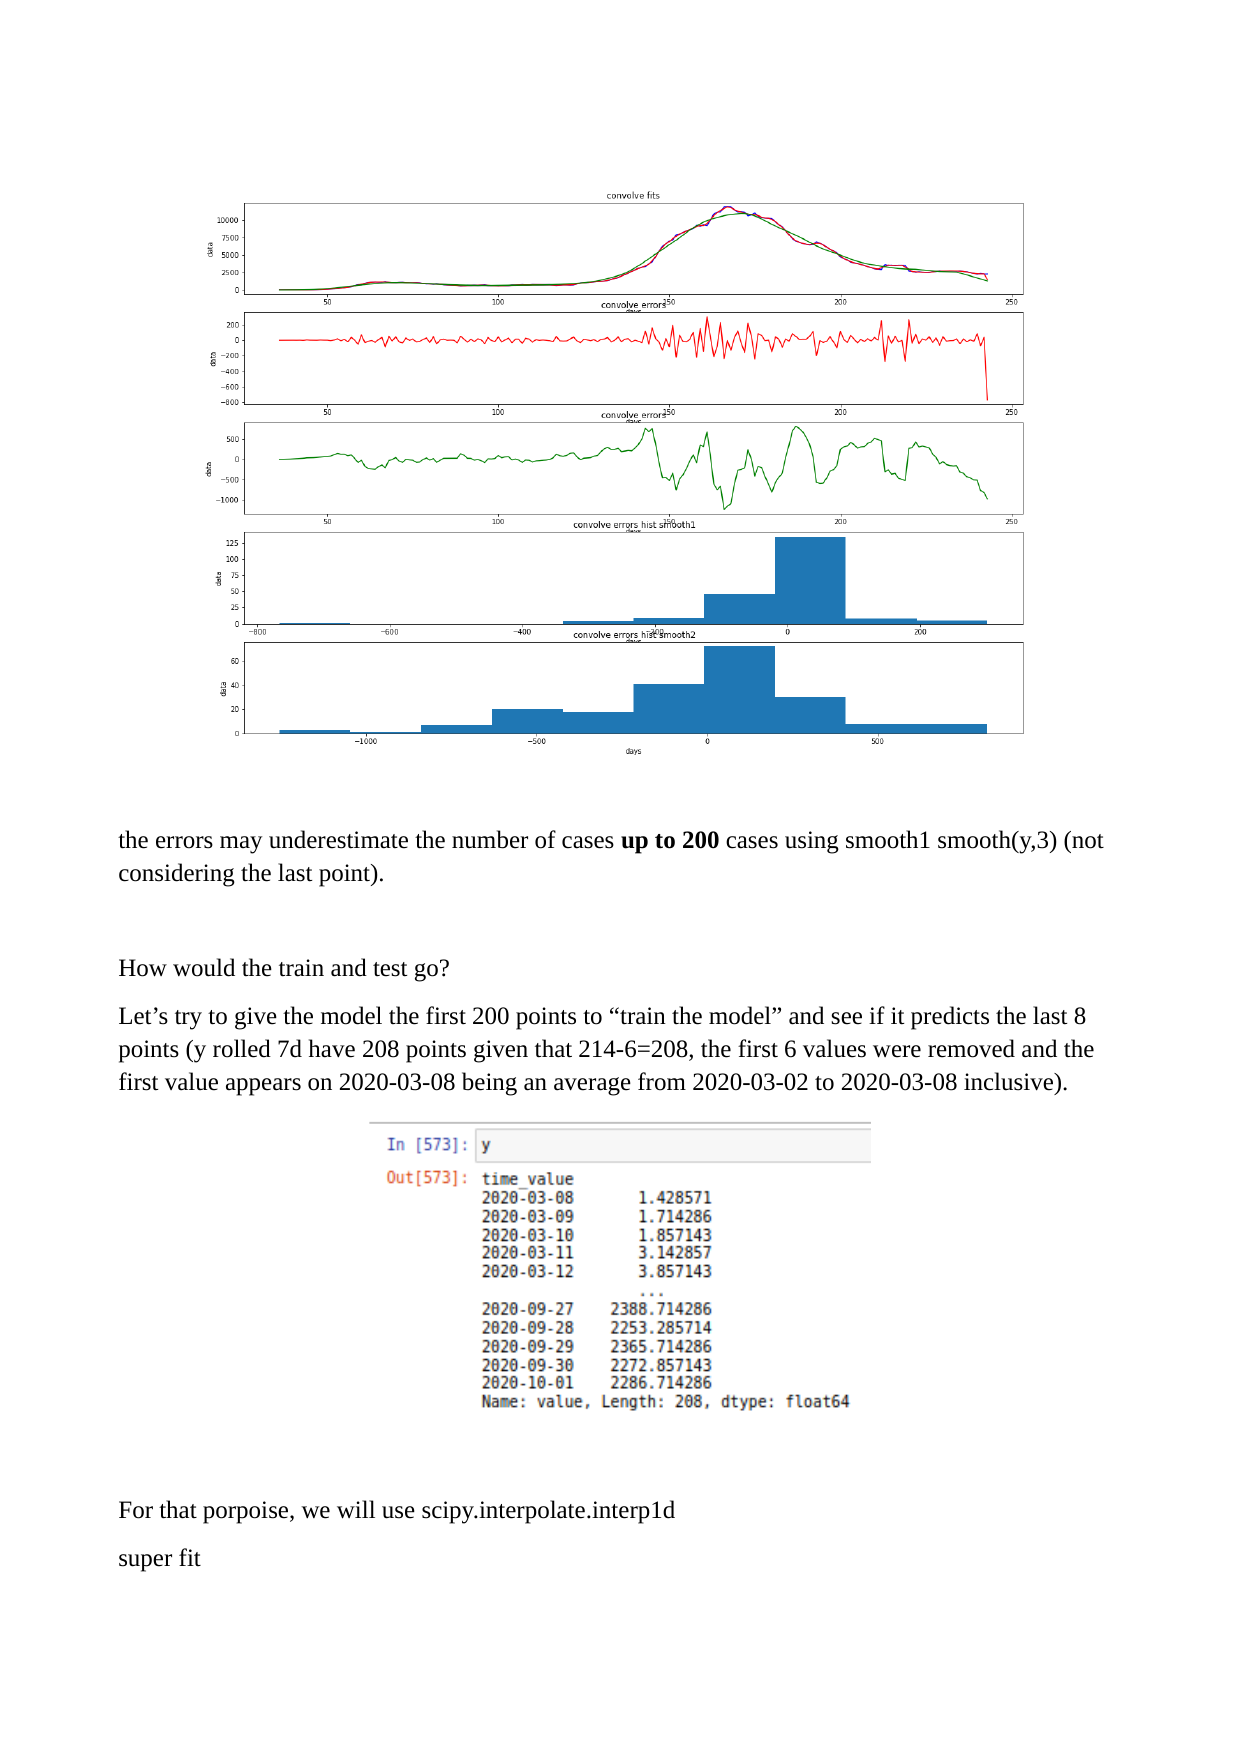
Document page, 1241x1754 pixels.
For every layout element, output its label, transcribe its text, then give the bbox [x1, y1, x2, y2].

text Let’s try to give the model the first 200 points to “train the model” and see if it predicts the last 8 points (y rolled 7d have 208 points given that 214-6=208, the first 6 values were removed and the first value appears on 2020-03-08 being an average from 2020-03-02 to 2020-03-08 inclusive). [118, 1001, 1122, 1096]
text the errors may underestimate the number of cases up to 200 cases using smooth1 smooth(y,3) (not considering the last point). [118, 821, 1122, 887]
text super fit [118, 1543, 1122, 1572]
picture [369, 1113, 871, 1417]
picture [118, 118, 1123, 821]
text For that porpoise, we will use scipy.interpolate.interp1d [118, 1495, 1122, 1524]
text How would the train and test go? [118, 953, 1122, 982]
